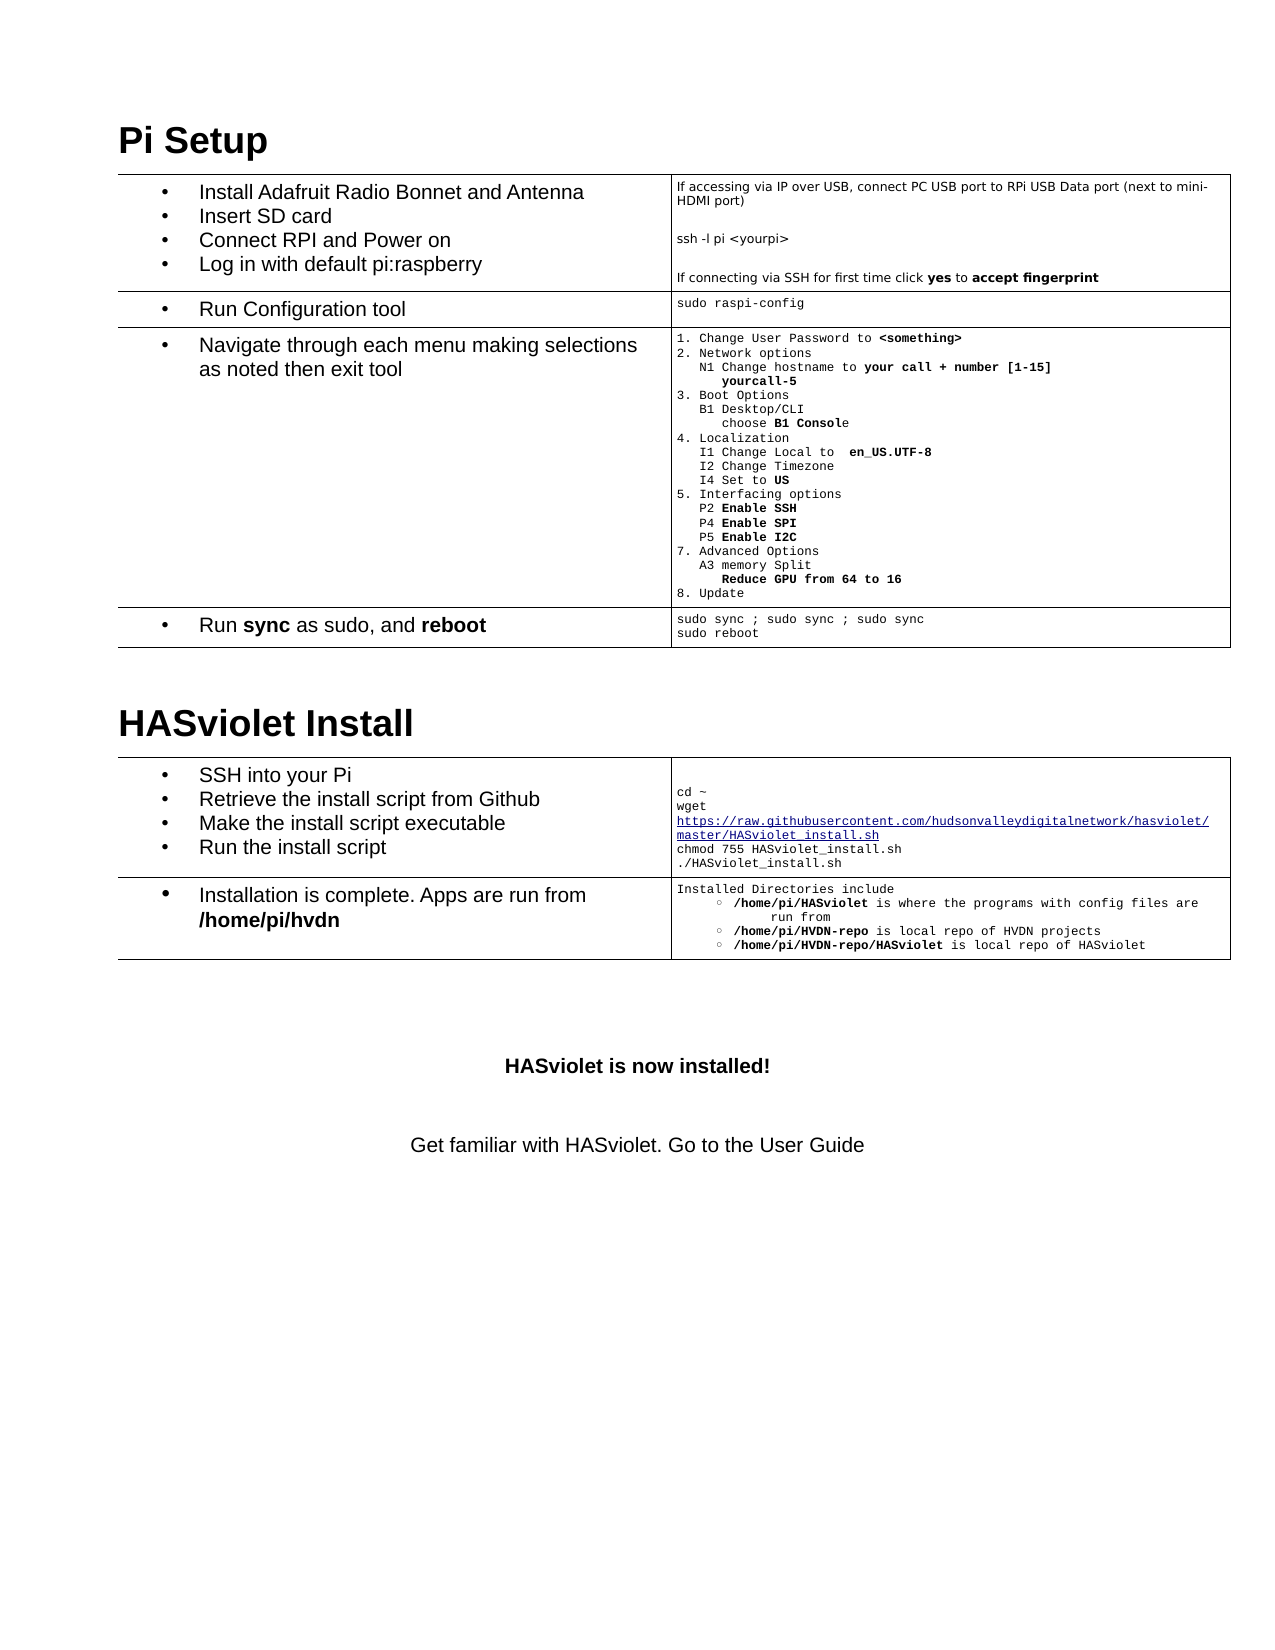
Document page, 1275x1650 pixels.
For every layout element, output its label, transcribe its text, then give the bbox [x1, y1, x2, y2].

table_cell Run Configuration tool [118, 292, 671, 327]
table_cell sudo raspi-config [672, 292, 1230, 327]
table_cell Navigate through each menu making selections as noted then exit tool [118, 328, 671, 607]
table_cell Run sync as sudo, and reboot [118, 608, 671, 647]
subtitle HASviolet is now installed! [118, 1054, 1157, 1078]
text Get familiar with HASviolet. Go to the User Guide [118, 1132, 1157, 1156]
subtitle HASviolet Install [118, 701, 1157, 744]
table_cell sudo sync ; sudo sync ; sudo sync sudo reboot [672, 608, 1230, 647]
table_header Install Adafruit Radio Bonnet and Antenna Insert SD card Connect RPI and Power on Log in with default pi:raspberry [118, 175, 671, 291]
table_header SSH into your Pi Retrieve the install script from Github Make the install script executable Run the install script [118, 758, 671, 877]
subtitle Pi Setup [118, 118, 1157, 161]
table_cell Installed Directories include /home/pi/HASviolet is where the programs with config files are run from /home/pi/HVDN-repo is local repo of HVDN projects /home/pi/HVDN-repo/HASviolet is local repo of HASviolet [672, 878, 1230, 959]
table_cell Installation is complete. Apps are run from /home/pi/hvdn [118, 878, 671, 959]
table_header cd ~ wget https://raw.githubusercontent.com/hudsonvalleydigitalnetwork/hasviolet/master/HASviolet_install.sh chmod 755 HASviolet_install.sh ./HASviolet_install.sh [672, 758, 1230, 877]
table_cell 1. Change User Password to <something> 2. Network options N1 Change hostname to your call + number [1-15] yourcall-5 3. Boot Options B1 Desktop/CLI choose B1 Console 4. Localization I1 Change Local to en_US.UTF-8 I2 Change Timezone I4 Set to US 5. Interfacing options P2 Enable SSH P4 Enable SPI P5 Enable I2C 7. Advanced Options A3 memory Split Reduce GPU from 64 to 16 8. Update [672, 328, 1230, 607]
table_header If accessing via IP over USB, connect PC USB port to RPi USB Data port (next to mini-HDMI port) ssh -l pi <yourpi> If connecting via SSH for first time click yes to accept fingerprint [672, 175, 1230, 291]
